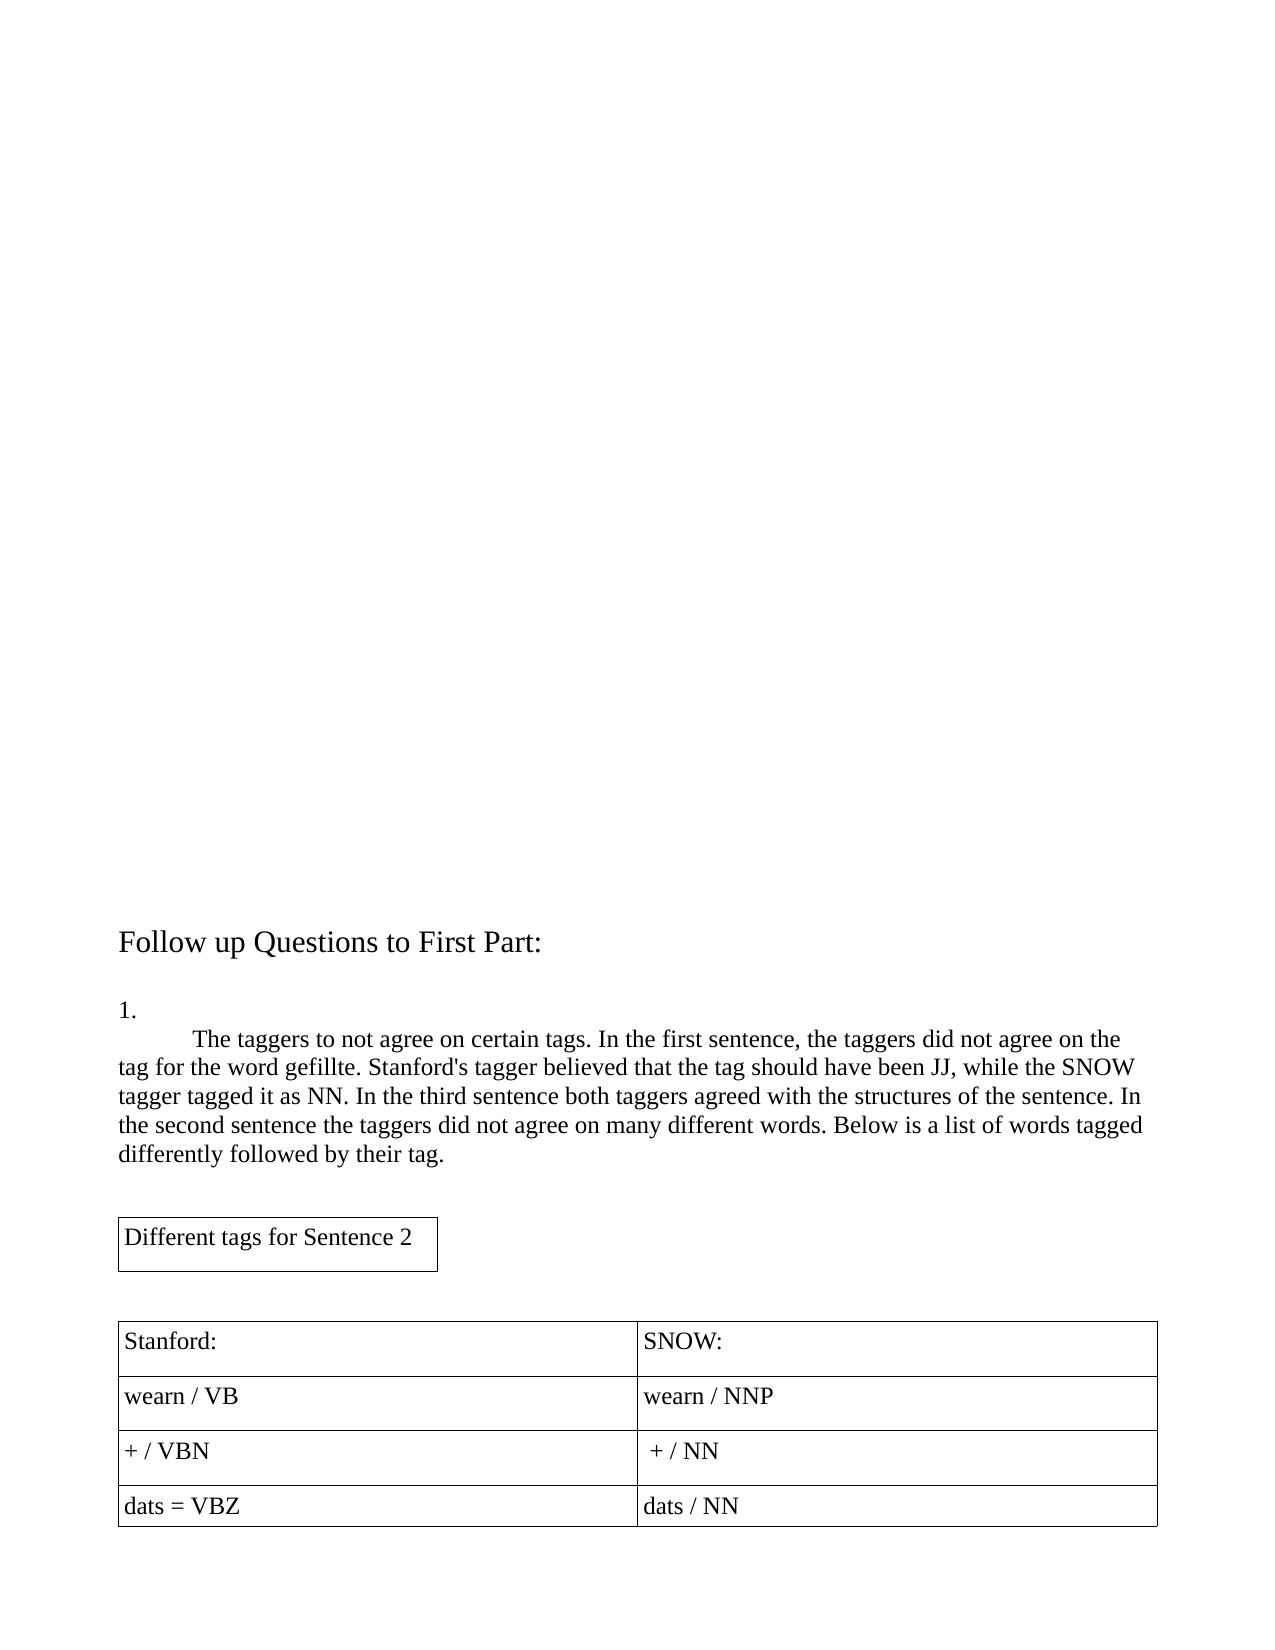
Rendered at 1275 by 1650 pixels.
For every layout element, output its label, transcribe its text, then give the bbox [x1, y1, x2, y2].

table_header Different tags for Sentence 2 [119, 1218, 437, 1271]
table_header Stanford: [119, 1322, 637, 1376]
table_cell + / VBN [119, 1431, 637, 1485]
table_cell + / NN [638, 1431, 1157, 1485]
table_cell dats = VBZ [119, 1486, 637, 1526]
text The taggers to not agree on certain tags. In the first sentence, the taggers did not agree on the tag for the word gefillte. Stanford's tagger believed that the tag should have been JJ, while the SNOW tagger tagged it as NN. In the third sentence both taggers agreed with the structures of the sentence. In the second sentence the taggers did not agree on many different words. Below is a list of words tagged differently followed by their tag. [118, 1024, 1157, 1167]
table_cell wearn / VB [119, 1377, 637, 1430]
table_header SNOW: [638, 1322, 1157, 1376]
text Follow up Questions to First Part: [118, 923, 1157, 959]
table_cell dats / NN [638, 1486, 1157, 1526]
table_cell wearn / NNP [638, 1377, 1157, 1430]
text 1. [118, 995, 1157, 1024]
